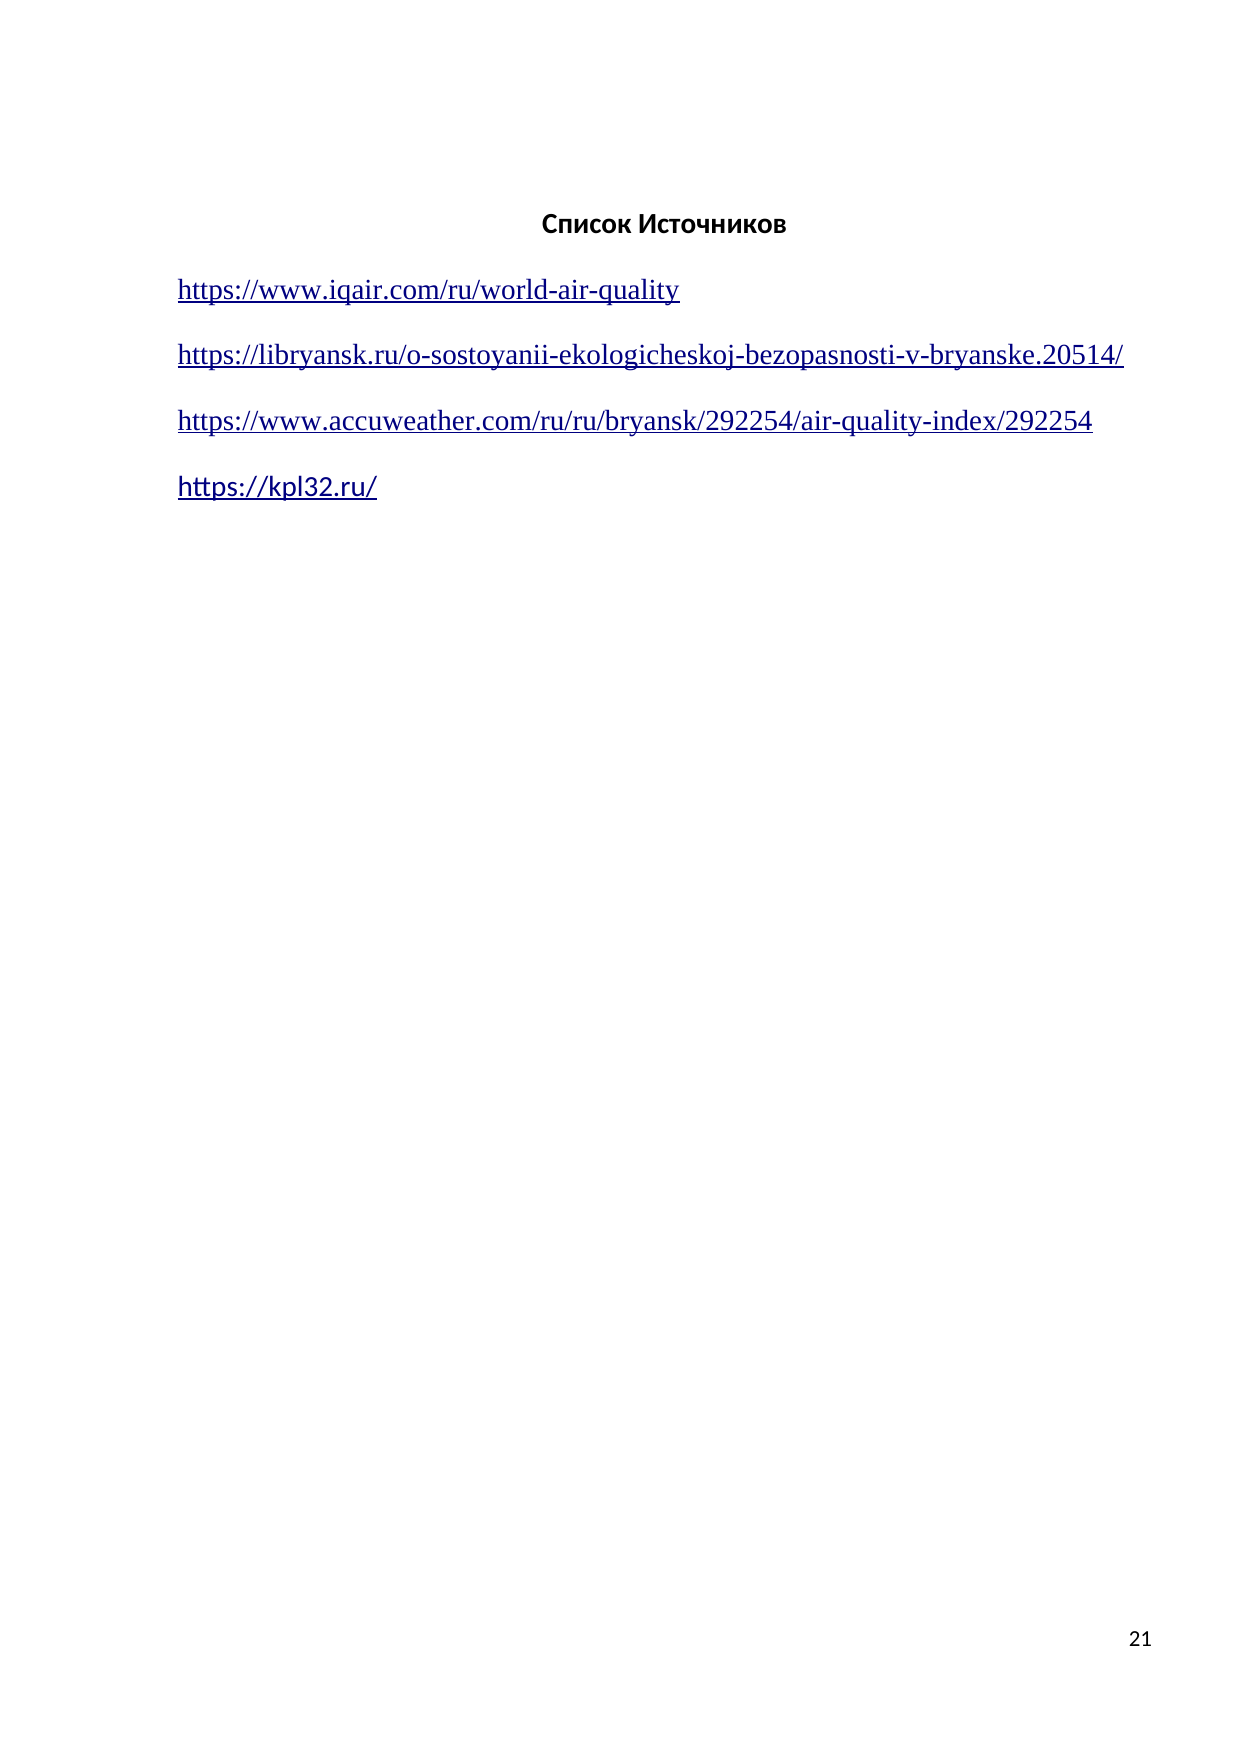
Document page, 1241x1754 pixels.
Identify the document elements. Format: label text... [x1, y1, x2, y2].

subtitle Список Источников [177, 205, 1152, 240]
text https://www.accuweather.com/ru/ru/bryansk/292254/air-quality-index/292254 [177, 403, 1152, 436]
text https://libryansk.ru/o-sostoyanii-ekologicheskoj-bezopasnosti-v-bryanske.20514/ [177, 337, 1152, 371]
text https://www.iqair.com/ru/world-air-quality [177, 272, 1152, 306]
text https://kpl32.ru/ [177, 468, 1152, 503]
